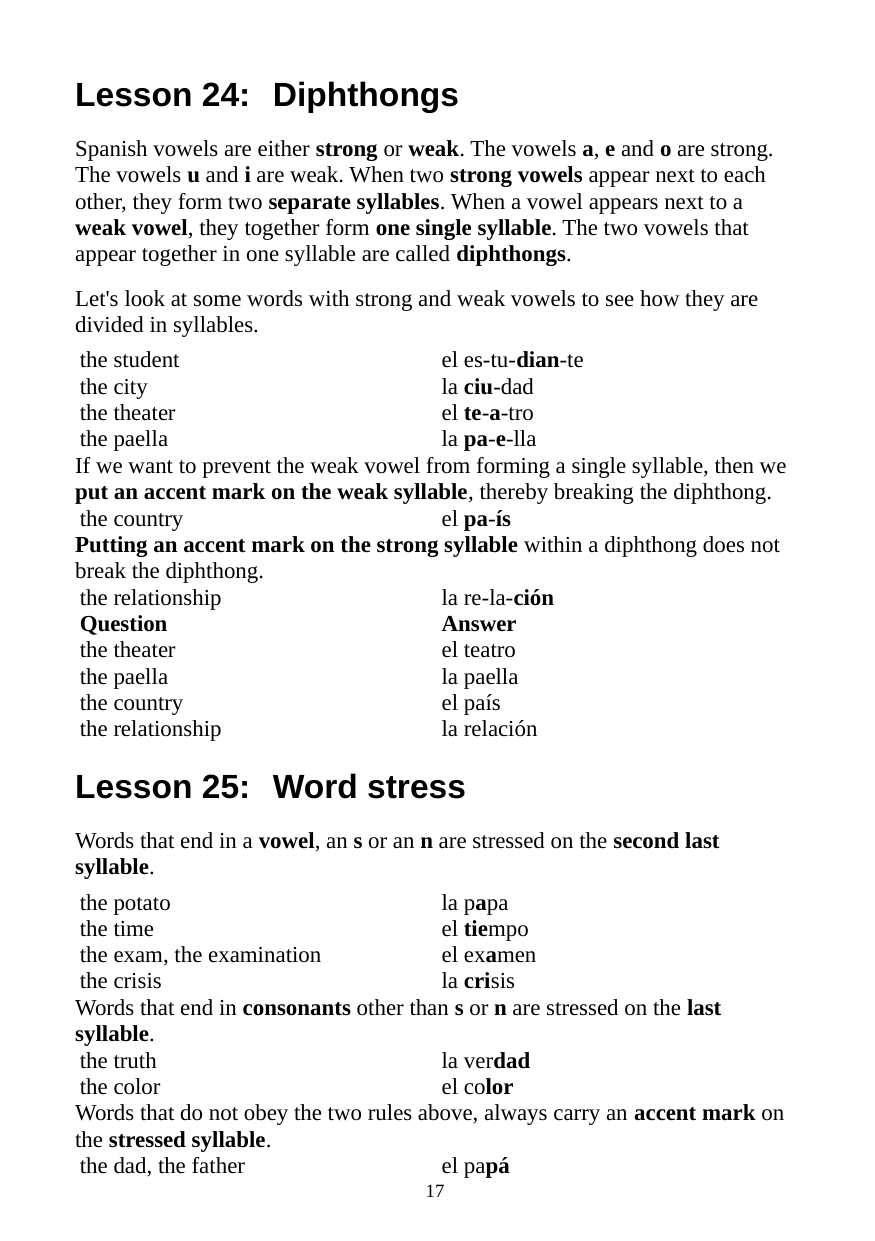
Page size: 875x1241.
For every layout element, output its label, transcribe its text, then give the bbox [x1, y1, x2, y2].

table_header la papa [437, 889, 799, 915]
table_header el es-tu-dian-te [437, 346, 799, 373]
table_cell el teatro [437, 636, 799, 663]
table_header the student [75, 346, 437, 373]
table_header the country [75, 505, 437, 531]
table_cell the city [75, 373, 437, 399]
subtitle Diphthongs [75, 75, 799, 114]
table_cell la ciu-dad [437, 373, 799, 399]
text Spanish vowels are either strong or weak. The vowels a, e and o are strong. The vowels u and i are weak. When two strong vowels appear next to each other, they form two separate syllables. When a vowel appears next to a weak vowel, they together form one single syllable. The two vowels that appear together in one syllable are called diphthongs. [75, 135, 799, 267]
table_header la re-la-ción [437, 584, 799, 610]
table_header the truth [75, 1047, 437, 1073]
subtitle Word stress [75, 767, 799, 805]
table_cell the theater [75, 636, 437, 663]
table_cell the country [75, 689, 437, 715]
table_cell the paella [75, 663, 437, 689]
table_cell the paella [75, 426, 437, 452]
table_header Answer [437, 610, 799, 636]
table_header el papá [437, 1152, 799, 1178]
table_header Question [75, 610, 437, 636]
table_cell the time [75, 915, 437, 941]
table_cell el tiempo [437, 915, 799, 941]
table_cell the theater [75, 399, 437, 426]
table_cell el te-a-tro [437, 399, 799, 426]
text Words that end in consonants other than s or n are stressed on the last syllable. [75, 994, 799, 1047]
table_header the potato [75, 889, 437, 915]
table_cell the exam, the examination [75, 941, 437, 968]
table_cell el color [437, 1073, 799, 1099]
table_cell the color [75, 1073, 437, 1099]
text Words that do not obey the two rules above, always carry an accent mark on the stressed syllable. [75, 1099, 799, 1152]
table_cell el examen [437, 941, 799, 968]
text Words that end in a vowel, an s or an n are stressed on the second last syllable. [75, 827, 799, 879]
table_cell la pa-e-lla [437, 426, 799, 452]
table_header the dad, the father [75, 1152, 437, 1178]
text Let's look at some words with strong and weak vowels to see how they are divided in syllables. [75, 285, 799, 337]
table_header the relationship [75, 584, 437, 610]
table_cell the relationship [75, 715, 437, 742]
table_header el pa-ís [437, 505, 799, 531]
table_cell la crisis [437, 968, 799, 994]
text Putting an accent mark on the strong syllable within a diphthong does not break the diphthong. [75, 531, 799, 584]
text If we want to prevent the weak vowel from forming a single syllable, then we put an accent mark on the weak syllable, thereby breaking the diphthong. [75, 452, 799, 504]
table_cell el país [437, 689, 799, 715]
table_cell la paella [437, 663, 799, 689]
table_header la verdad [437, 1047, 799, 1073]
table_cell the crisis [75, 968, 437, 994]
table_cell la relación [437, 715, 799, 742]
